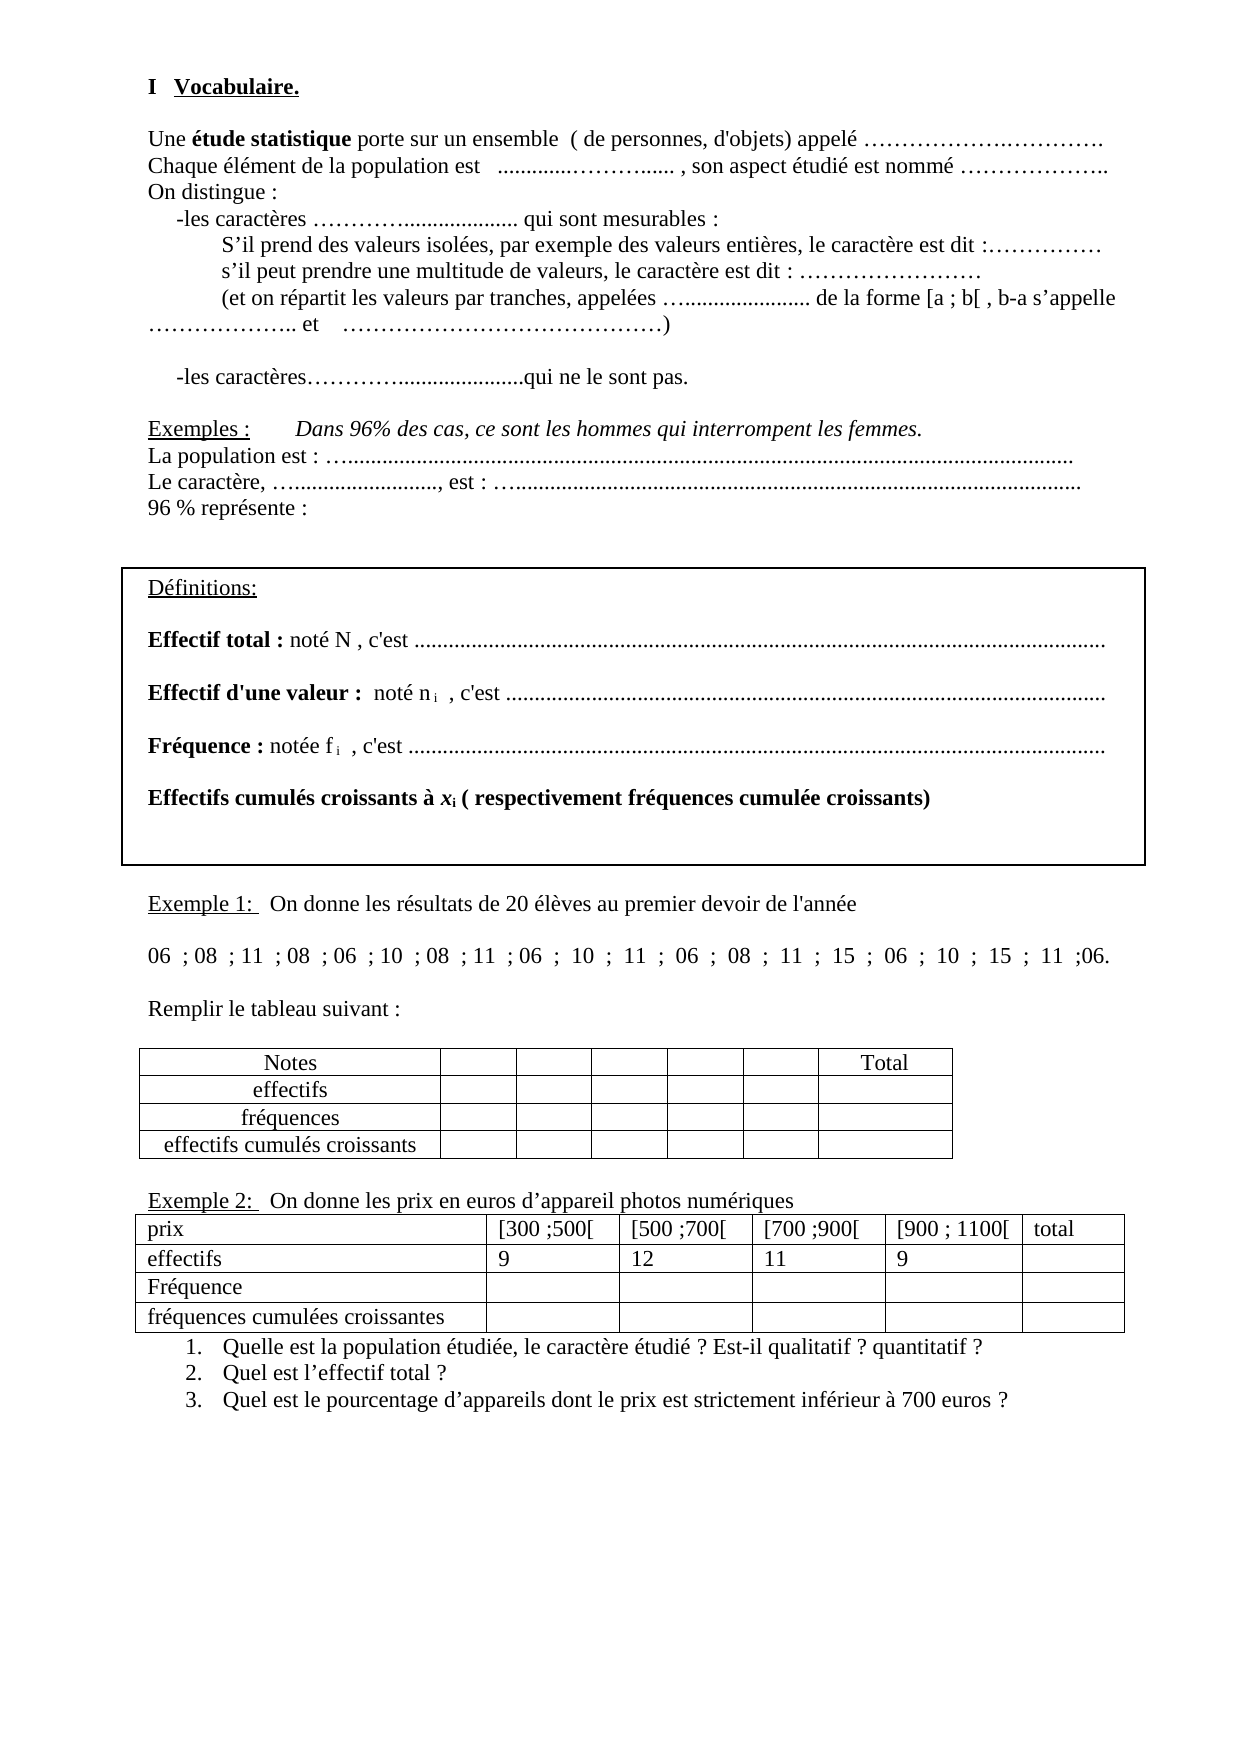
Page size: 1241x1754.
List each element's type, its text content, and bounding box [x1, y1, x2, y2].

table_cell effectifs [140, 1076, 440, 1103]
text Exemples : Dans 96% des cas, ce sont les hommes qui interrompent les femmes. [148, 415, 1196, 442]
table_header [668, 1049, 743, 1075]
table_cell [886, 1303, 1022, 1332]
text Exemple 1: On donne les résultats de 20 élèves au premier devoir de l'année [148, 890, 1196, 916]
table_cell [668, 1076, 743, 1103]
table_cell [441, 1104, 516, 1130]
table_cell [744, 1104, 818, 1130]
table_cell [517, 1104, 591, 1130]
table_cell 11 [753, 1245, 885, 1272]
table_cell [744, 1131, 818, 1157]
table_cell [744, 1076, 818, 1103]
table_cell [441, 1076, 516, 1103]
text -les caractères…………......................qui ne le sont pas. [148, 363, 1196, 389]
table_header Notes [140, 1049, 440, 1075]
table_header [744, 1049, 818, 1075]
table_cell [668, 1104, 743, 1130]
text -les caractères ………….................... qui sont mesurables : [148, 204, 1196, 231]
table_header Total [819, 1049, 952, 1075]
table_cell Fréquence [136, 1273, 486, 1302]
text S’il prend des valeurs isolées, par exemple des valeurs entières, le caractère est dit :…………… [148, 231, 1196, 257]
table_header [300 ;500[ [487, 1215, 619, 1244]
text Une étude statistique porte sur un ensemble ( de personnes, d'objets) appelé ……………….…………. [148, 126, 1196, 152]
table_header [700 ;900[ [753, 1215, 885, 1244]
table_cell [487, 1303, 619, 1332]
table_cell 9 [886, 1245, 1022, 1272]
text Chaque élément de la population est .............………...... , son aspect étudié est nommé ……………….. [148, 152, 1196, 178]
table_cell 12 [620, 1245, 752, 1272]
table_cell [517, 1131, 591, 1157]
table_cell [819, 1131, 952, 1157]
table_cell [592, 1076, 667, 1103]
table_cell effectifs cumulés croissants [140, 1131, 440, 1157]
table_header [900 ; 1100[ [886, 1215, 1022, 1244]
text Le caractère, …........................., est : …................................................................................................... [148, 468, 1196, 494]
table_cell [819, 1076, 952, 1103]
text On distingue : [148, 178, 1196, 204]
table_cell [1023, 1303, 1124, 1332]
table_cell [753, 1303, 885, 1332]
text Exemple 2: On donne les prix en euros d’appareil photos numériques [148, 1187, 1196, 1214]
table_cell [886, 1273, 1022, 1302]
table_cell [487, 1273, 619, 1302]
table_cell [1023, 1245, 1124, 1272]
text s’il peut prendre une multitude de valeurs, le caractère est dit : …………………… [148, 257, 1196, 284]
text 96 % représente : [148, 494, 1196, 521]
table_cell [517, 1076, 591, 1103]
table_cell [753, 1273, 885, 1302]
table_cell [592, 1131, 667, 1157]
table_header [517, 1049, 591, 1075]
text 06 ; 08 ; 11 ; 08 ; 06 ; 10 ; 08 ; 11 ; 06 ; 10 ; 11 ; 06 ; 08 ; 11 ; 15 ; 06 ; 10 ; 15 ; 11 ;06. [148, 942, 1196, 969]
table_cell [1023, 1273, 1124, 1302]
table_header [502, 45, 758, 72]
list Quelle est la population étudiée, le caractère étudié ? Est-il qualitatif ? quantitatif ? [185, 1333, 1196, 1359]
table_cell effectifs [136, 1245, 486, 1272]
text La population est : …............................................................................................................................... [148, 442, 1196, 468]
table_cell fréquences cumulées croissantes [136, 1303, 486, 1332]
text Définitions: [1146, 573, 1196, 600]
table_header prix [136, 1215, 486, 1244]
list Quel est le pourcentage d’appareils dont le prix est strictement inférieur à 700 euros ? [185, 1386, 1196, 1412]
table_cell [620, 1303, 752, 1332]
text I Vocabulaire. [148, 73, 1196, 99]
table_header [592, 1049, 667, 1075]
table_cell [441, 1131, 516, 1157]
table_cell [620, 1273, 752, 1302]
text Remplir le tableau suivant : [148, 995, 1196, 1022]
text (et on répartit les valeurs par tranches, appelées …...................... de la forme [a ; b[ , b-a s’appelle ……………….. et ……………………………………) [148, 284, 1196, 336]
table_cell [819, 1104, 952, 1130]
table_cell fréquences [140, 1104, 440, 1130]
table_cell [668, 1131, 743, 1157]
table_header total [1023, 1215, 1124, 1244]
list Quel est l’effectif total ? [185, 1359, 1196, 1386]
table_header [441, 1049, 516, 1075]
table_cell [592, 1104, 667, 1130]
table_cell 9 [487, 1245, 619, 1272]
table_header [500 ;700[ [620, 1215, 752, 1244]
